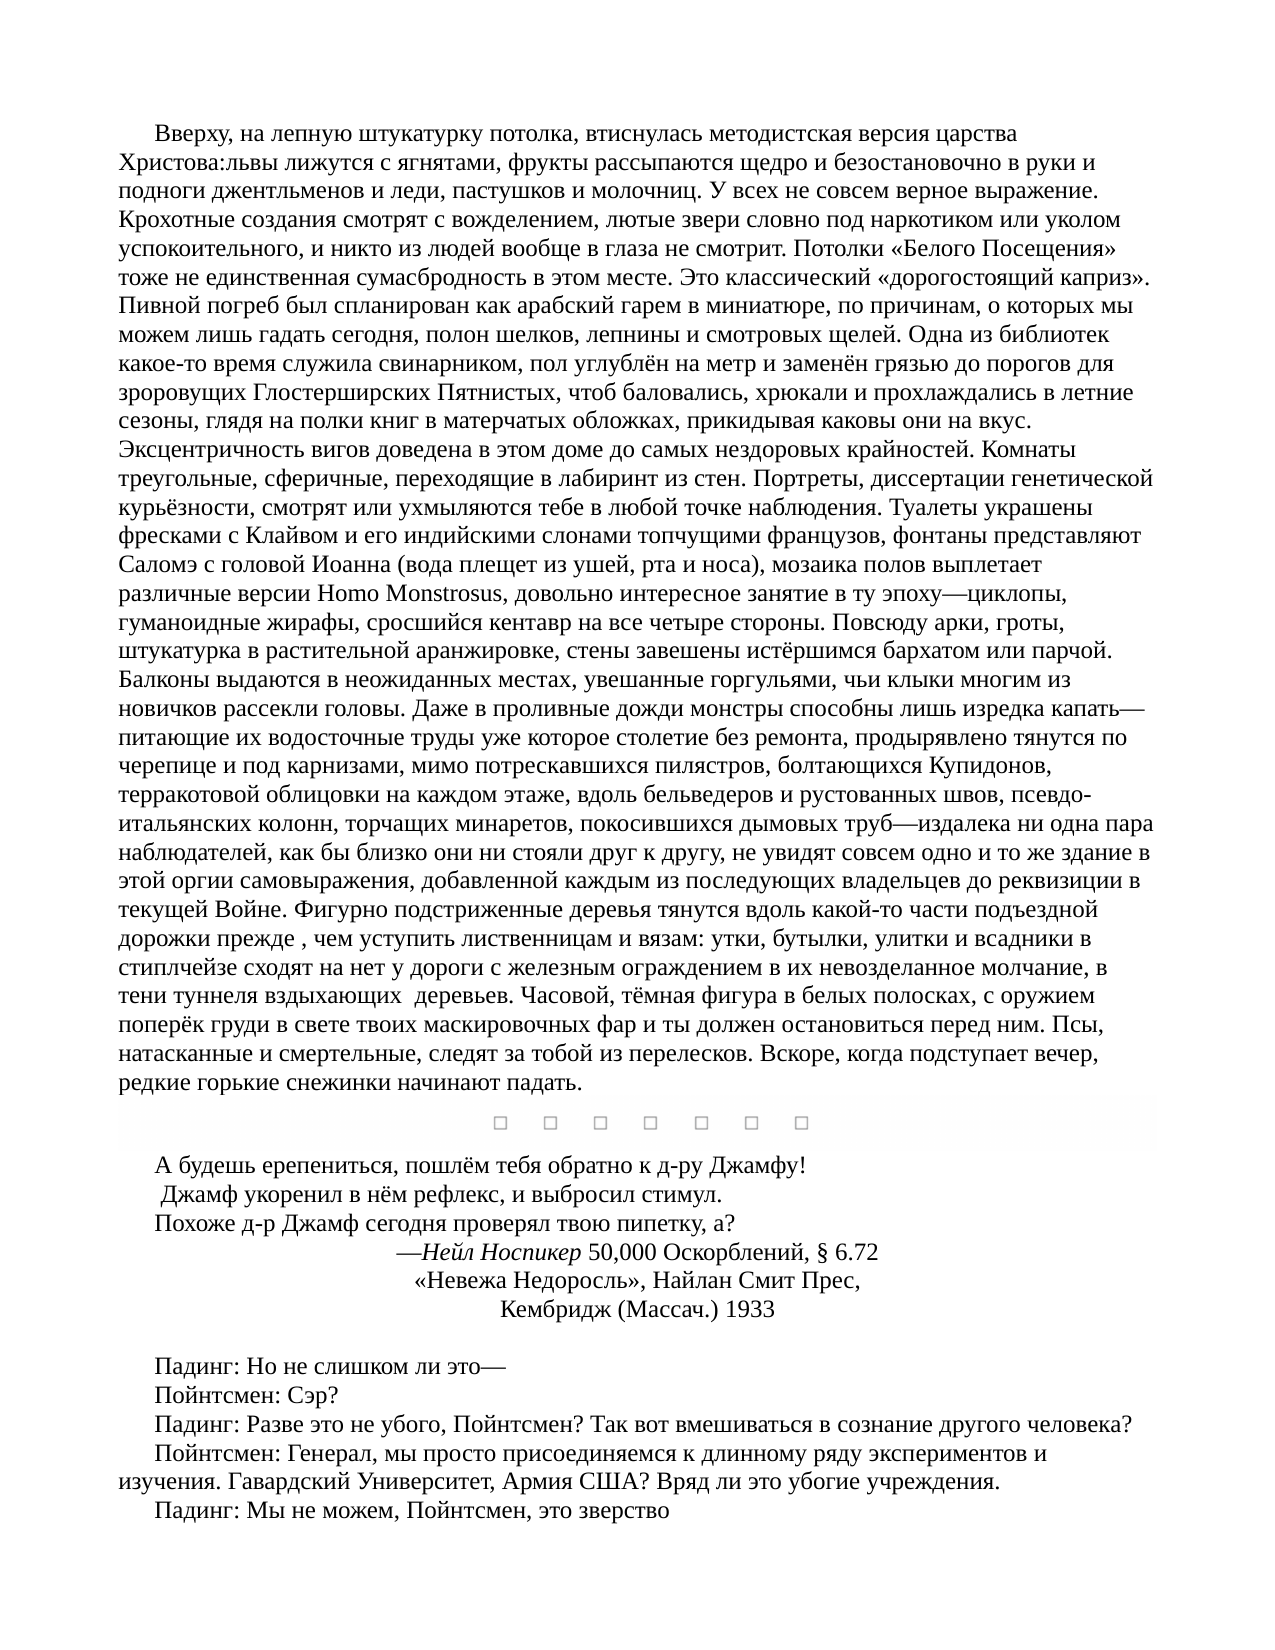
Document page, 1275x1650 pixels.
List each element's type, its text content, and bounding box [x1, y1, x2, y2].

text Кембридж (Массач.) 1933 [118, 1294, 1157, 1323]
text «Невежа Недоросль», Найлан Смит Прес, [118, 1266, 1157, 1294]
picture [118, 1095, 1157, 1151]
text Падинг: Разве это не убого, Пойнтсмен? Так вот вмешиваться в сознание другого человека? [118, 1409, 1157, 1438]
text Джамф укоренил в нём рефлекс, и выбросил стимул. [118, 1179, 1157, 1208]
text Падинг: Но не слишком ли это— [118, 1351, 1157, 1380]
text —Нейл Носпикер 50,000 Оскорблений, § 6.72 [118, 1237, 1157, 1266]
text Пойнтсмен: Генерал, мы просто присоединяемся к длинному ряду экспериментов и изучения. Гавардский Университет, Армия США? Вряд ли это убогие учреждения. [118, 1438, 1157, 1495]
text А будешь ерепениться, пошлём тебя обратно к д-ру Джамфу! [118, 1151, 1157, 1179]
text Похоже д-р Джамф сегодня проверял твою пипетку, а? [118, 1208, 1157, 1237]
text Вверху, на лепную штукатурку потолка, втиснулась методистская версия царства Христова:львы лижутся с ягнятами, фрукты рассыпаются щедро и безостановочно в руки и подноги джентльменов и леди, пастушков и молочниц. У всех не совсем верное выражение. Крохотные создания смотрят с вожделением, лютые звери словно под наркотиком или уколом успокоительного, и никто из людей вообще в глаза не смотрит. Потолки «Белого Посещения» тоже не единственная сумасбродность в этом месте. Это классический «дорогостоящий каприз». Пивной погреб был спланирован как арабский гарем в миниатюре, по причинам, о которых мы можем лишь гадать сегодня, полон шелков, лепнины и смотровых щелей. Одна из библиотек какое-то время служила свинарником, пол углублён на метр и заменён грязью до порогов для зроровущих Глостерширских Пятнистых, чтоб баловались, хрюкали и прохлаждались в летние сезоны, глядя на полки книг в матерчатых обложках, прикидывая каковы они на вкус. Эксцентричность вигов доведена в этом доме до самых нездоровых крайностей. Комнаты треугольные, сферичные, переходящие в лабиринт из стен. Портреты, диссертации генетической курьёзности, смотрят или ухмыляются тебе в любой точке наблюдения. Туалеты украшены фресками с Клайвом и его индийскими слонами топчущими французов, фонтаны представляют Саломэ с головой Иоанна (вода плещет из ушей, рта и носа), мозаика полов выплетает различные версии Homo Monstrosus, довольно интересное занятие в ту эпоху—циклопы, гуманоидные жирафы, сросшийся кентавр на все четыре стороны. Повсюду арки, гроты, штукатурка в растительной аранжировке, стены завешены истёршимся бархатом или парчой. Балконы выдаются в неожиданных местах, увешанные горгульями, чьи клыки многим из новичков рассекли головы. Даже в проливные дожди монстры способны лишь изредка капать—питающие их водосточные труды уже которое столетие без ремонта, продырявлено тянутся по черепице и под карнизами, мимо потрескавшихся пилястров, болтающихся Купидонов, терракотовой облицовки на каждом этаже, вдоль бельведеров и рустованных швов, псевдо-итальянских колонн, торчащих минаретов, покосившихся дымовых труб—издалека ни одна пара наблюдателей, как бы близко они ни стояли друг к другу, не увидят совсем одно и то же здание в этой оргии самовыражения, добавленной каждым из последующих владельцев до реквизиции в текущей Войне. Фигурно подстриженные деревья тянутся вдоль какой-то части подъездной дорожки прежде , чем уступить лиственницам и вязам: утки, бутылки, улитки и всадники в стиплчейзе сходят на нет у дороги с железным ограждением в их невозделанное молчание, в тени туннеля вздыхающих деревьев. Часовой, тёмная фигура в белых полосках, с оружием поперёк груди в свете твоих маскировочных фар и ты должен остановиться перед ним. Псы, натасканные и смертельные, следят за тобой из перелесков. Вскоре, когда подступает вечер, редкие горькие снежинки начинают падать. [118, 118, 1157, 1095]
text Пойнтсмен: Сэр? [118, 1380, 1157, 1409]
text Падинг: Мы не можем, Пойнтсмен, это зверство [118, 1495, 1157, 1524]
